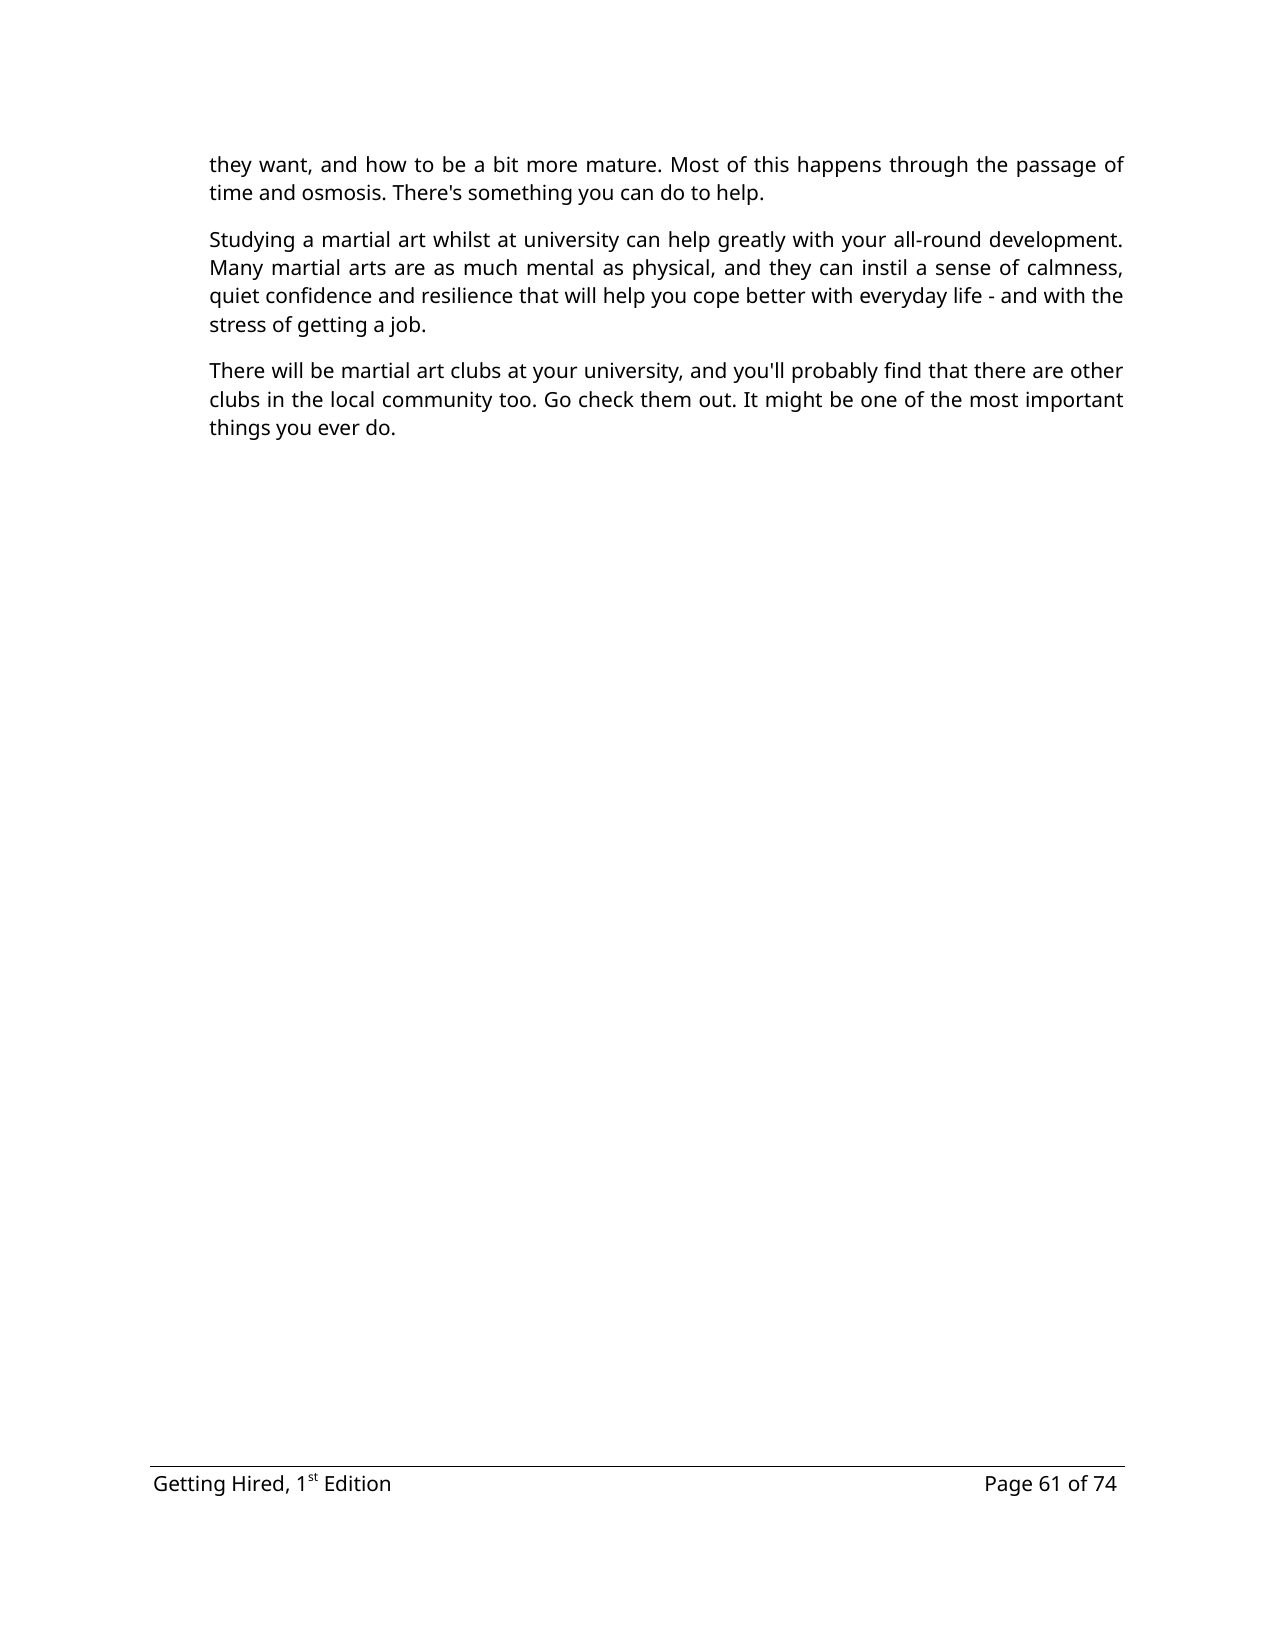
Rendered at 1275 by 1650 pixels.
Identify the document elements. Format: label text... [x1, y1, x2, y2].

text There will be martial art clubs at your university, and you'll probably find that there are other clubs in the local community too. Go check them out. It might be one of the most important things you ever do. [209, 356, 1125, 442]
text Studying a martial art whilst at university can help greatly with your all-round development. Many martial arts are as much mental as physical, and they can instil a sense of calmness, quiet confidence and resilience that will help you cope better with everyday life - and with the stress of getting a job. [209, 225, 1125, 338]
text they want, and how to be a bit more mature. Most of this happens through the passage of time and osmosis. There's something you can do to help. [209, 150, 1125, 207]
